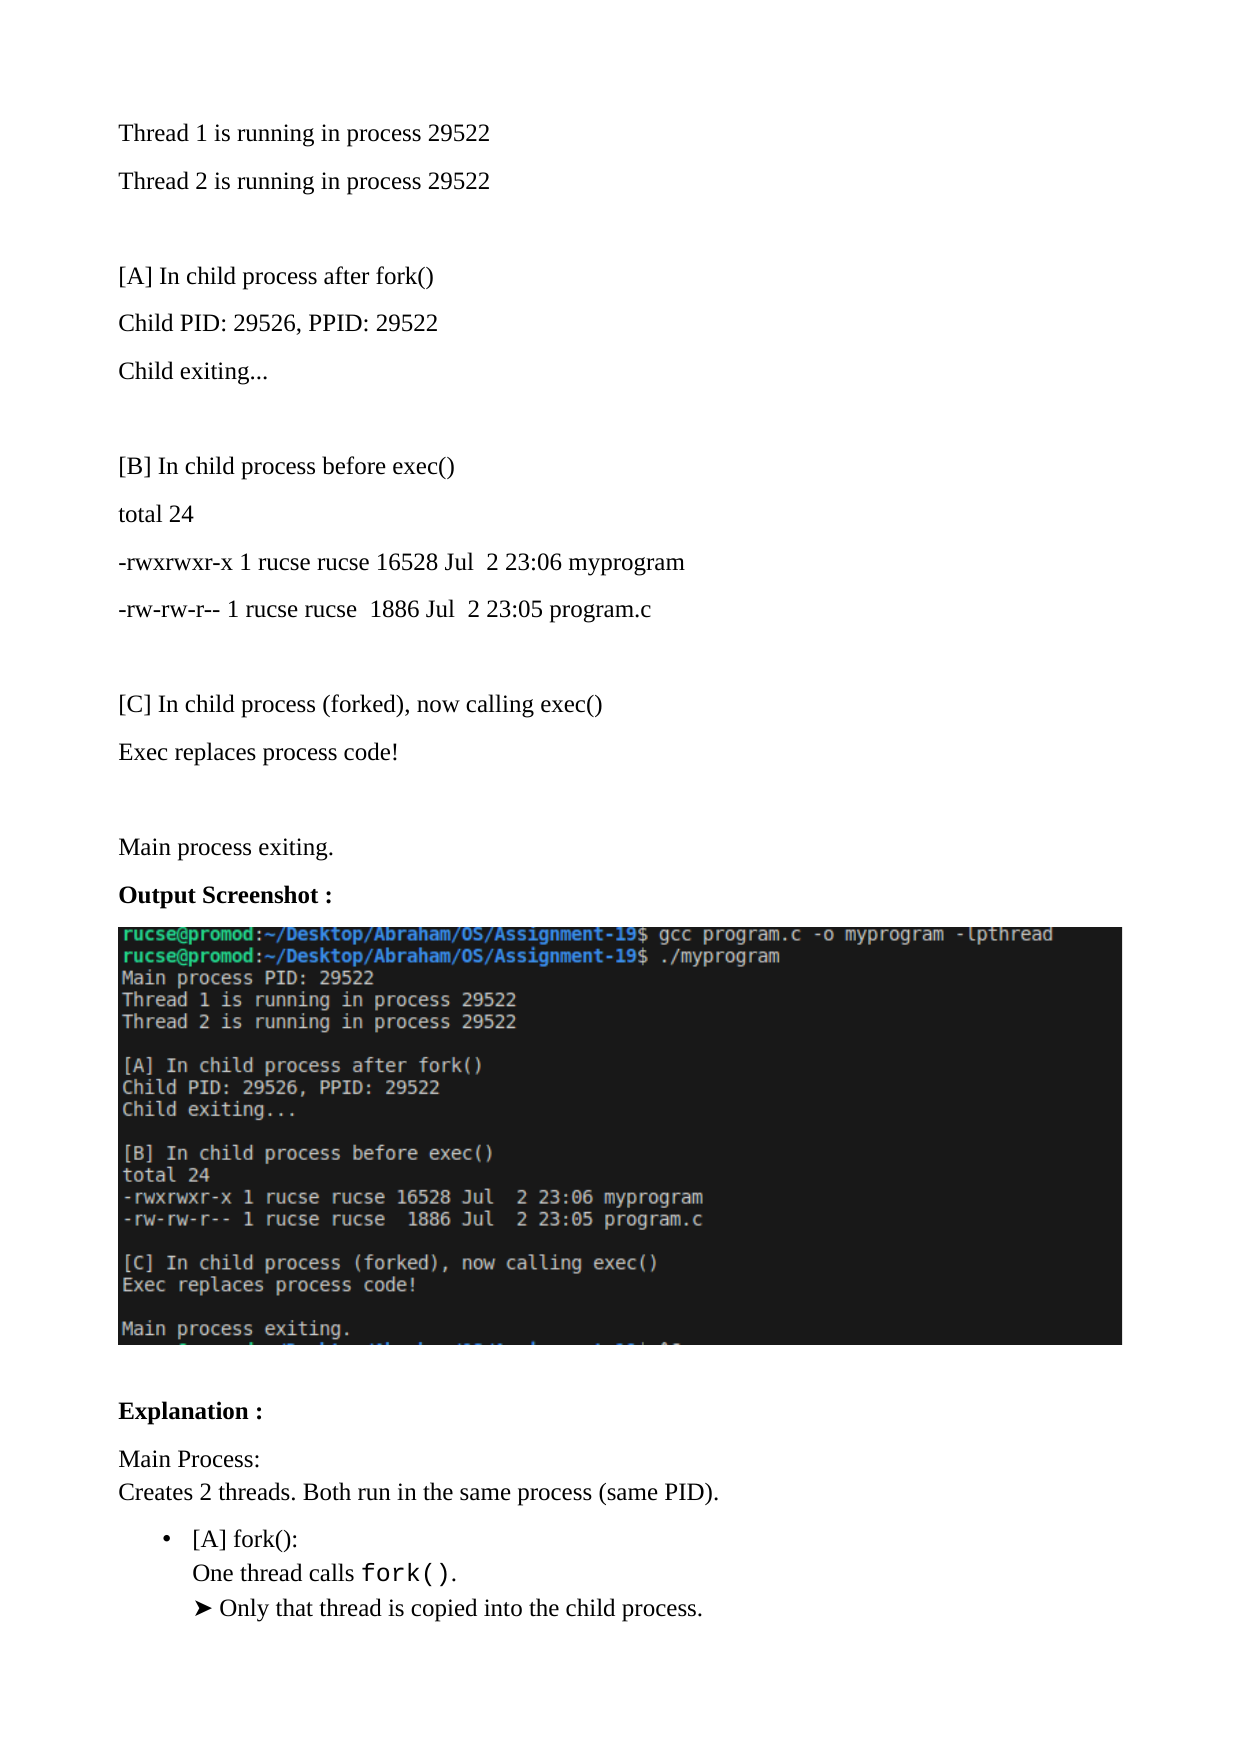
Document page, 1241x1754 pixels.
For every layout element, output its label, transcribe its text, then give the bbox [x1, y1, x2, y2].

text Main process exiting. [118, 832, 1122, 861]
text Explanation : [118, 1396, 1122, 1425]
text Output Screenshot : [118, 880, 1122, 908]
list [A] fork(): One thread calls fork(). ➤ Only that thread is copied into the child process. [162, 1524, 1122, 1621]
text -rw-rw-r-- 1 rucse rucse 1886 Jul 2 23:05 program.c [118, 594, 1122, 623]
text total 24 [118, 499, 1122, 528]
text [A] In child process after fork() [118, 261, 1122, 290]
text [B] In child process before exec() [118, 451, 1122, 480]
text [C] In child process (forked), now calling exec() [118, 689, 1122, 718]
text Child exiting... [118, 356, 1122, 385]
text Child PID: 29526, PPID: 29522 [118, 308, 1122, 337]
picture [118, 927, 1123, 1345]
text -rwxrwxr-x 1 rucse rucse 16528 Jul 2 23:06 myprogram [118, 547, 1122, 575]
text Exec replaces process code! [118, 737, 1122, 766]
text Thread 1 is running in process 29522 [118, 118, 1122, 147]
text Thread 2 is running in process 29522 [118, 166, 1122, 194]
text Main Process: Creates 2 threads. Both run in the same process (same PID). [118, 1444, 1122, 1506]
